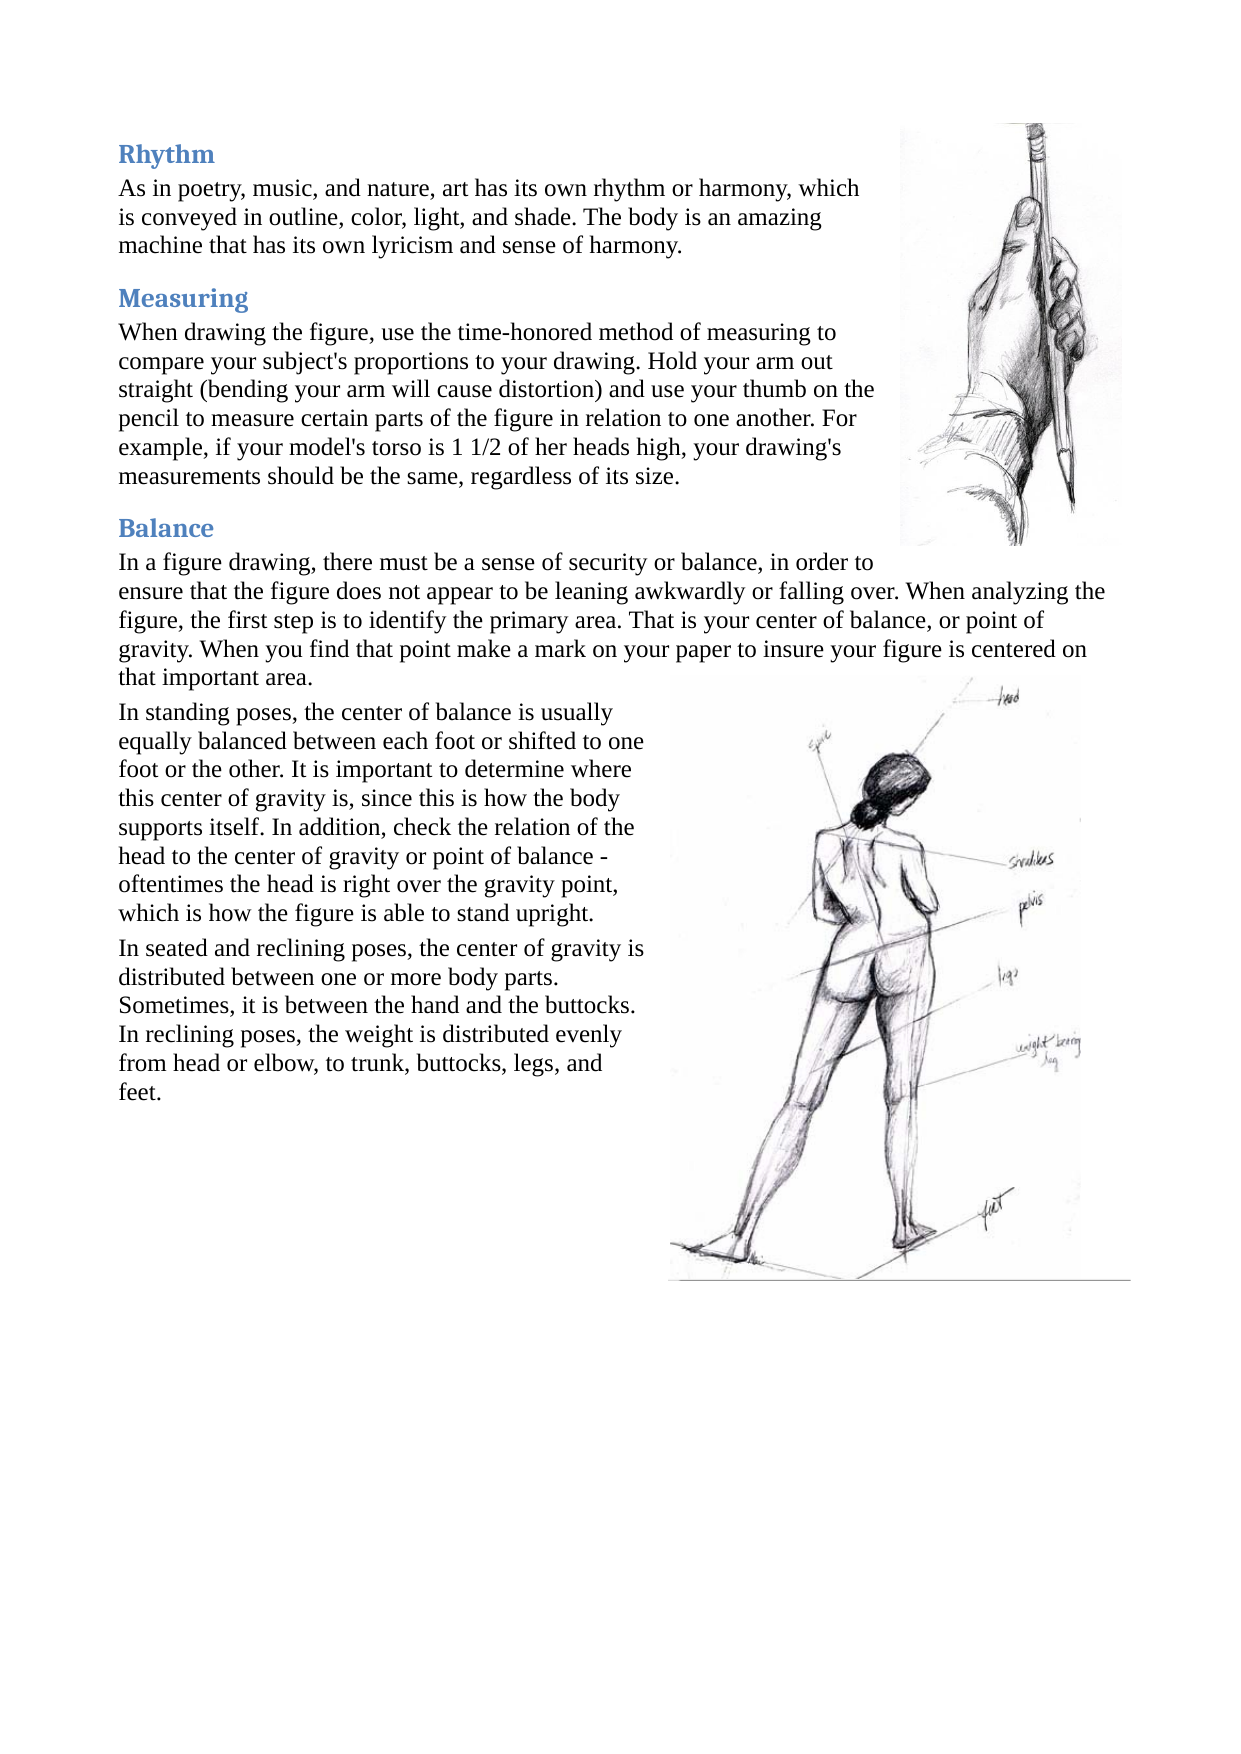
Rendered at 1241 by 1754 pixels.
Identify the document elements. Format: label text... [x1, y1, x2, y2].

text In seated and reclining poses, the center of gravity is distributed between one or more body parts. Sometimes, it is between the hand and the buttocks. In reclining poses, the weight is distributed evenly from head or elbow, to trunk, buttocks, legs, and feet. [118, 933, 668, 1105]
picture [897, 118, 1122, 556]
text In a figure drawing, there must be a sense of security or balance, in order to ensure that the figure does not appear to be leaning awkwardly or falling over. When analyzing the figure, the first step is to identify the primary area. That is your center of balance, or point of gravity. When you find that point make a mark on your paper to insure your figure is centered on that important area. [118, 547, 1122, 691]
subtitle Rhythm [118, 139, 897, 170]
text In standing poses, the center of balance is usually equally balanced between each foot or shifted to one foot or the other. It is important to determine where this center of gravity is, since this is how the body supports itself. In addition, check the relation of the head to the center of gravity or point of balance - oftentimes the head is right over the gravity point, which is how the figure is able to stand upright. [118, 697, 668, 927]
subtitle Measuring [118, 283, 897, 314]
picture [668, 663, 1131, 1281]
subtitle Balance [118, 513, 897, 544]
text As in poetry, music, and nature, art has its own rhythm or harmony, which is conveyed in outline, color, light, and shade. The body is an amazing machine that has its own lyricism and sense of harmony. [118, 173, 897, 259]
text When drawing the figure, use the time-honored method of measuring to compare your subject's proportions to your drawing. Hold your arm out straight (bending your arm will cause distortion) and use your thumb on the pencil to measure certain parts of the figure in relation to one another. For example, if your model's torso is 1 1/2 of her heads high, your drawing's measurements should be the same, regardless of its size. [118, 317, 897, 489]
